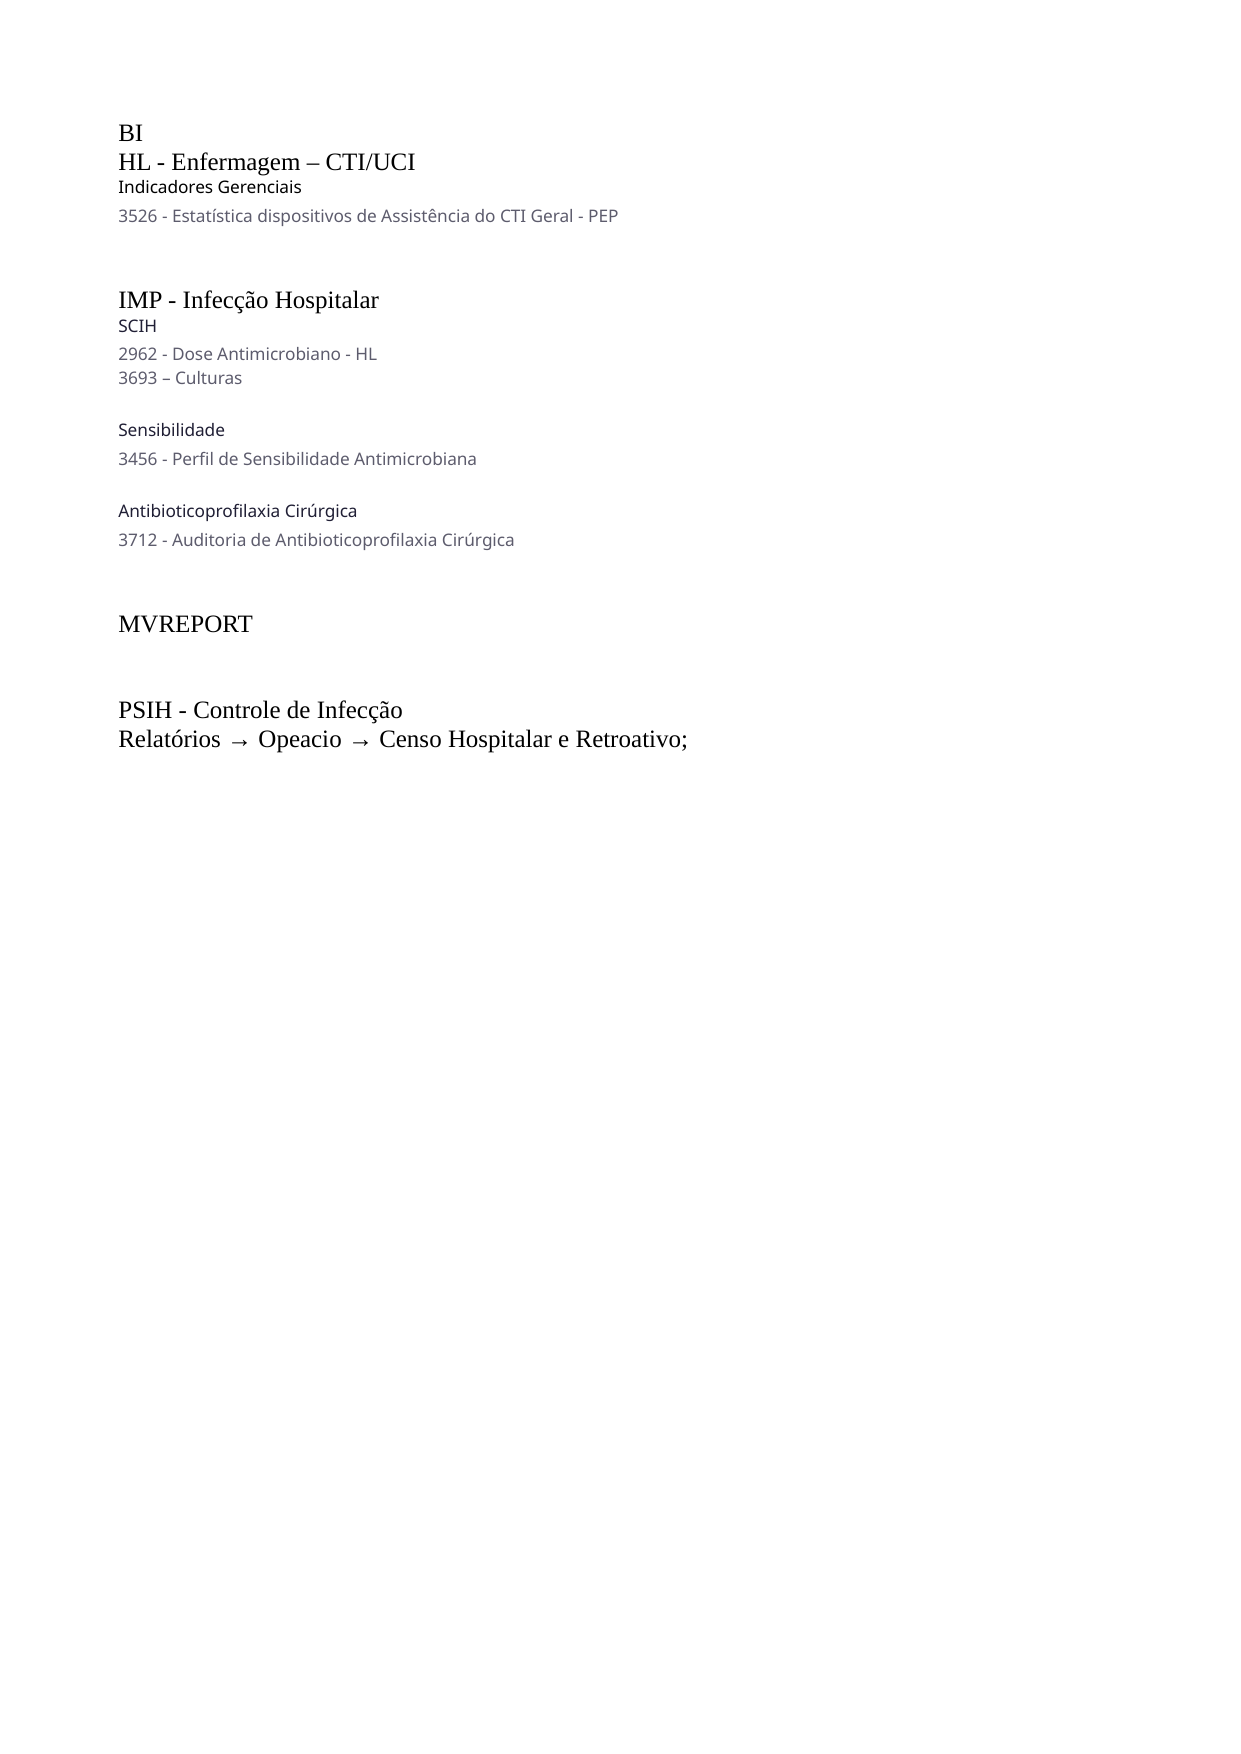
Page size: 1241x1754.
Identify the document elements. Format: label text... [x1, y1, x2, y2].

text SCIH [118, 314, 1122, 337]
text IMP - Infecção Hospitalar [118, 285, 1122, 314]
text PSIH - Controle de Infecção [118, 695, 1122, 724]
text Relatórios → Opeacio → Censo Hospitalar e Retroativo; [118, 724, 1122, 753]
text 2962 - Dose Antimicrobiano - HL [118, 337, 1122, 366]
text 3456 - Perfil de Sensibilidade Antimicrobiana [118, 442, 1122, 471]
text 3693 – Culturas [118, 366, 1122, 390]
text BI [118, 118, 1122, 147]
text Sensibilidade [118, 418, 1122, 442]
text MVREPORT [118, 609, 1122, 638]
text 3526 - Estatística dispositivos de Assistência do CTI Geral - PEP [118, 199, 1122, 228]
text 3712 - Auditoria de Antibioticoprofilaxia Cirúrgica [118, 523, 1122, 552]
text HL - Enfermagem – CTI/UCI [118, 147, 1122, 176]
text Indicadores Gerenciais [118, 176, 1122, 199]
text Antibioticoprofilaxia Cirúrgica [118, 499, 1122, 523]
